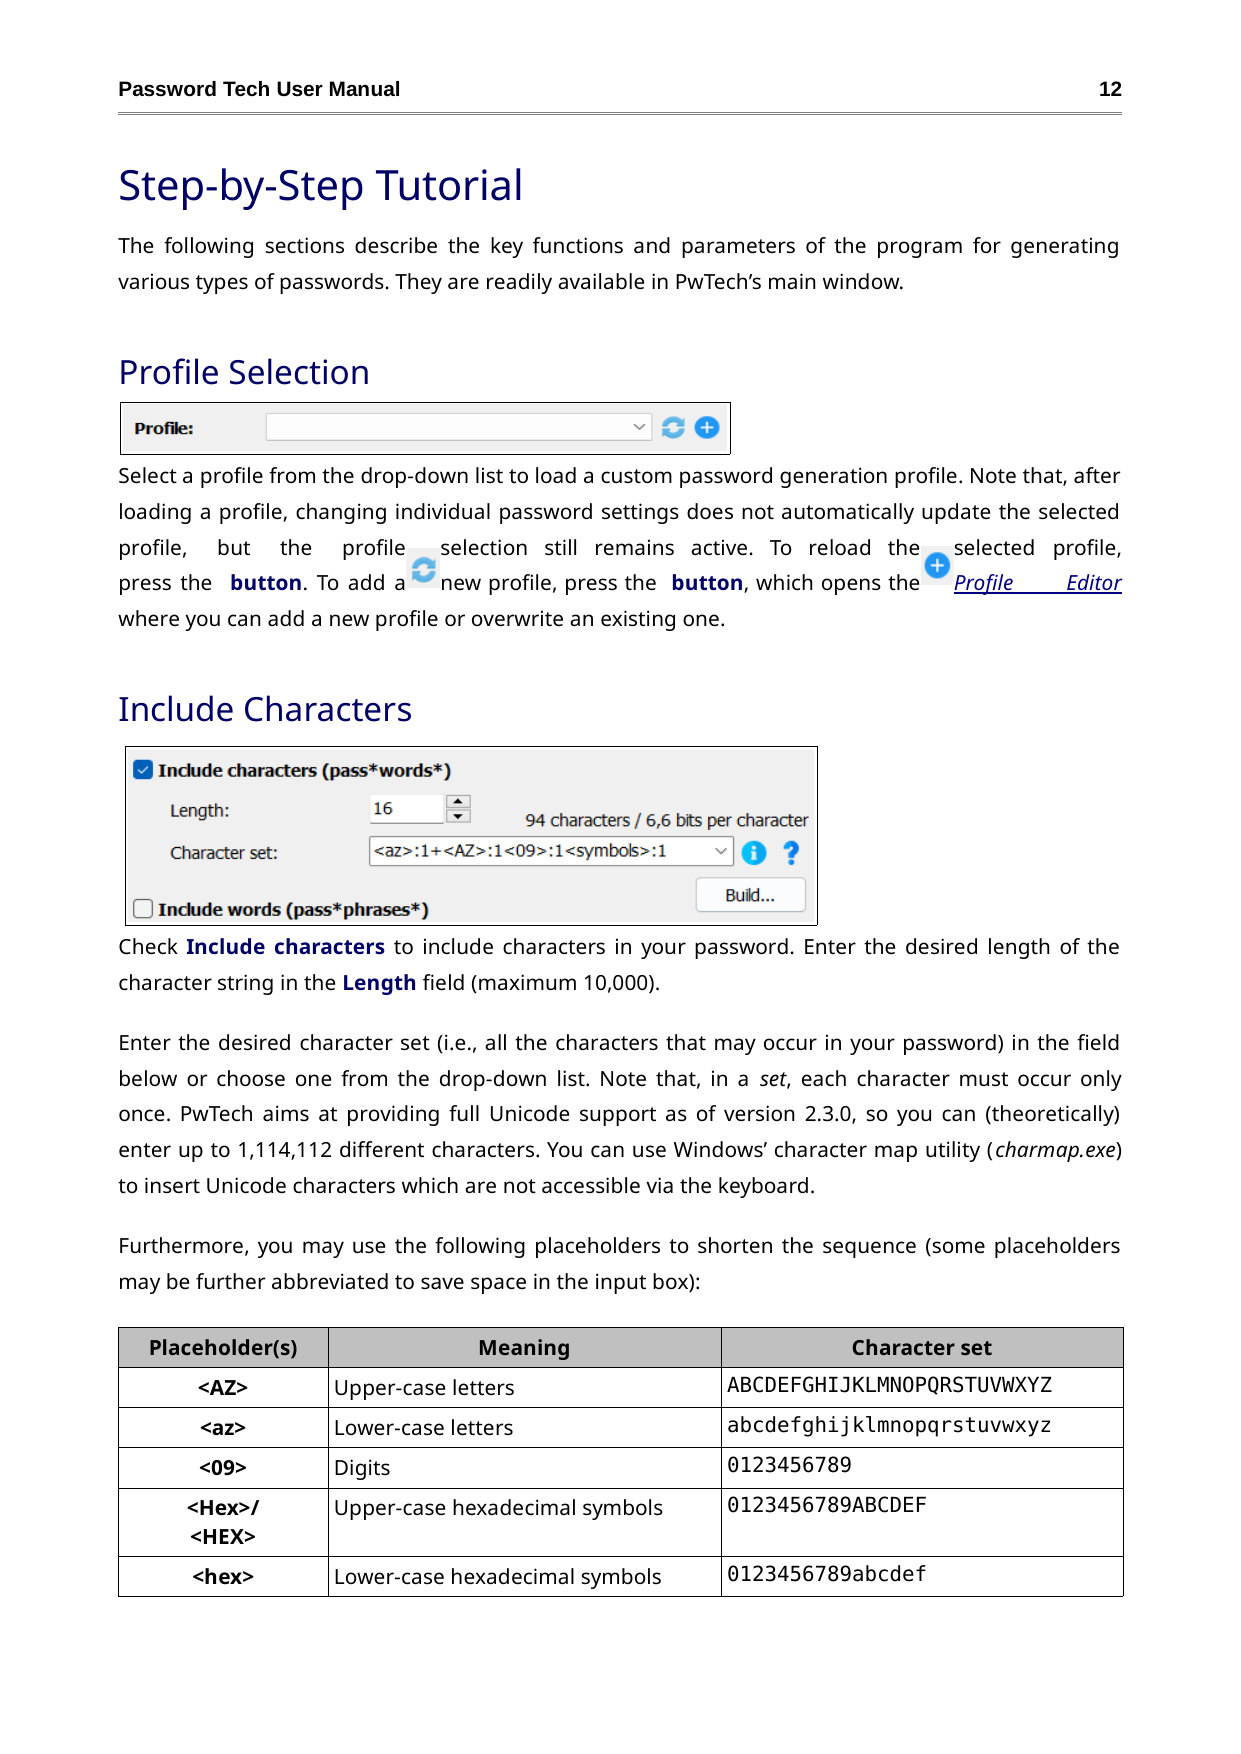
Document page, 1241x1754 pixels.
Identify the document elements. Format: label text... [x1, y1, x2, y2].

table_header Character set [722, 1328, 1123, 1367]
picture [406, 548, 440, 588]
text Select a profile from the drop-down list to load a custom password generation profile. Note that, after loading a profile, changing individual password settings does not automatically update the selected profile, but the profile selection still remains active. To reload the selected profile, press the button. To add a new profile, press the button, which opens the Profile Editor where you can add a new profile or overwrite an existing one. [118, 409, 1122, 632]
subtitle Include Characters [118, 685, 1122, 731]
table_cell Lower-case hexadecimal symbols [329, 1557, 721, 1596]
table_cell <09> [119, 1448, 328, 1487]
table_cell 0123456789abcdef [722, 1557, 1123, 1596]
table_cell Digits [329, 1448, 721, 1487]
table_cell abcdefghijklmnopqrstuvwxyz [722, 1408, 1123, 1447]
table_cell <hex> [119, 1557, 328, 1596]
table_cell <az> [119, 1408, 328, 1447]
table_cell Upper-case hexadecimal symbols [329, 1489, 721, 1556]
table_header Placeholder(s) [119, 1328, 328, 1367]
text The following sections describe the key functions and parameters of the program for generating various types of passwords. They are readily available in PwTech’s main window. [118, 231, 1122, 295]
text Enter the desired character set (i.e., all the characters that may occur in your password) in the field below or choose one from the drop-down list. Note that, in a set, each character must occur only once. PwTech aims at providing full Unicode support as of version 2.3.0, so you can (theoretically) enter up to 1,114,112 different characters. You can use Windows’ character map utility (charmap.exe) to insert Unicode characters which are not accessible via the keyboard. [118, 1028, 1122, 1199]
table_cell 0123456789 [722, 1448, 1123, 1487]
subtitle Profile Selection [118, 348, 1122, 394]
table_cell <Hex>/ <HEX> [119, 1489, 328, 1556]
table_cell ABCDEFGHIJKLMNOPQRSTUVWXYZ [722, 1368, 1123, 1407]
table_cell Upper-case letters [329, 1368, 721, 1407]
table_header Meaning [329, 1328, 721, 1367]
subtitle Step-by-Step Tutorial [118, 156, 1122, 212]
picture [921, 546, 954, 585]
picture [122, 404, 727, 451]
picture [127, 749, 815, 922]
text Check Include characters to include characters in your password. Enter the desired length of the character string in the Length field (maximum 10,000). [118, 746, 1122, 996]
text Furthermore, you may use the following placeholders to shorten the sequence (some placeholders may be further abbreviated to save space in the input box): [118, 1231, 1122, 1295]
table_cell Lower-case letters [329, 1408, 721, 1447]
table_cell <AZ> [119, 1368, 328, 1407]
table_cell 0123456789ABCDEF [722, 1489, 1123, 1556]
text [121, 403, 730, 454]
